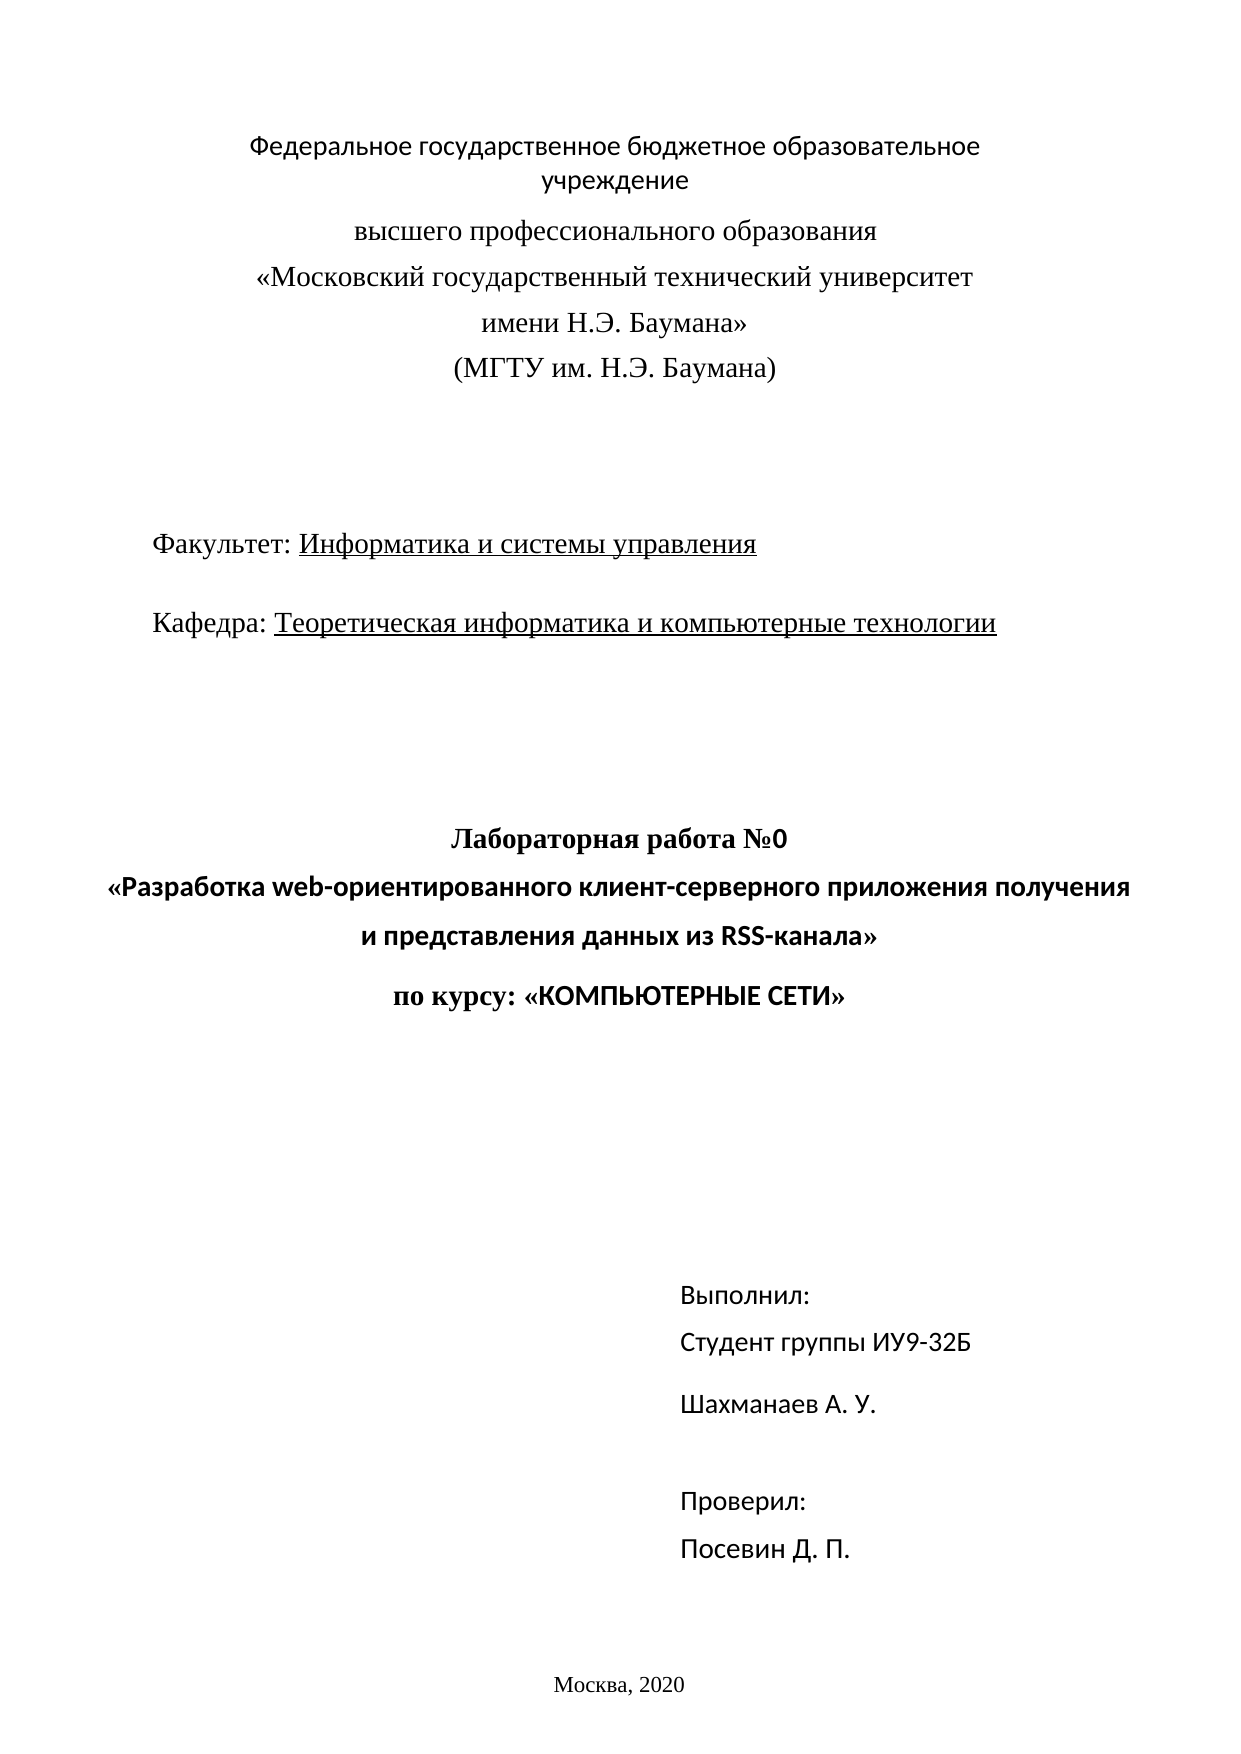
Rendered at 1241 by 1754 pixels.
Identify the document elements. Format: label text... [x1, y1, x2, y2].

text Проверил: [680, 1483, 967, 1517]
text по курсу: «КОМПЬЮТЕРНЫЕ СЕТИ» [104, 977, 1134, 1013]
text Студент группы ИУ9-32Б [680, 1324, 1019, 1359]
text «Разработка web-ориентированного клиент-серверного приложения получения и представления данных из RSS-канала» [104, 868, 1134, 952]
text Лабораторная работа №0 [104, 820, 1134, 856]
text «Московский государственный технический университет имени Н.Э. Баумана» [214, 259, 1014, 338]
text Шахманаев А. У. [680, 1386, 1019, 1421]
text Федеральное государственное бюджетное образовательное учреждение [182, 128, 1048, 197]
text Факультет: Информатика и системы управления [152, 526, 1134, 559]
text (МГТУ им. Н.Э. Баумана) [181, 350, 1048, 384]
text высшего профессионального образования [182, 213, 1049, 247]
text Выполнил: [680, 1277, 1134, 1311]
text Кафедра: Теоретическая информатика и компьютерные технологии [152, 605, 1134, 639]
text Посевин Д. П. [680, 1530, 967, 1566]
